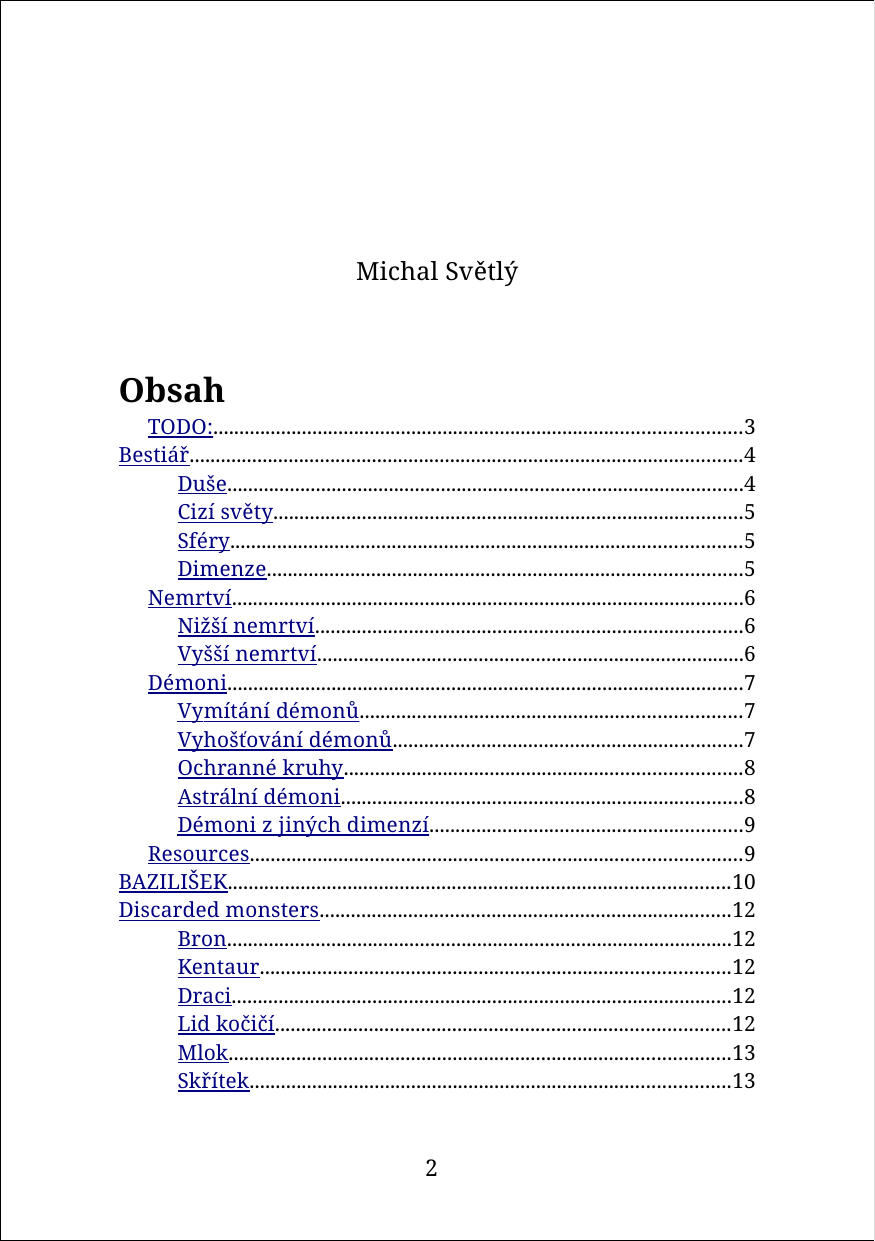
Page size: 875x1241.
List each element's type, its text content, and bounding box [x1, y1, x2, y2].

text Michal Světlý [118, 253, 756, 287]
text Bestiář 4 [118, 441, 756, 469]
text Vyšší nemrtví 6 [177, 639, 756, 668]
text Démoni 7 [148, 668, 756, 696]
text Cizí světy 5 [177, 497, 756, 526]
text Kentaur 12 [177, 952, 756, 981]
text TODO: 3 [148, 412, 756, 441]
text Resources 9 [148, 839, 756, 867]
text Lid kočičí 12 [177, 1009, 756, 1038]
text Nemrtví 6 [148, 583, 756, 611]
text Vyhošťování démonů 7 [177, 725, 756, 753]
text Mlok 13 [177, 1038, 756, 1066]
text Nižší nemrtví 6 [177, 611, 756, 639]
text Skřítek 13 [177, 1066, 756, 1094]
text BAZILIŠEK 10 [118, 867, 756, 896]
text Vymítání démonů 7 [177, 696, 756, 725]
text Démoni z jiných dimenzí 9 [177, 810, 756, 839]
text Sféry 5 [177, 526, 756, 554]
subtitle Obsah [118, 367, 756, 412]
text Draci 12 [177, 981, 756, 1009]
text Discarded monsters 12 [118, 896, 756, 924]
text Astrální démoni 8 [177, 782, 756, 810]
text Dimenze 5 [177, 554, 756, 583]
text Ochranné kruhy 8 [177, 753, 756, 782]
text Bron 12 [177, 924, 756, 952]
text Duše 4 [177, 469, 756, 497]
